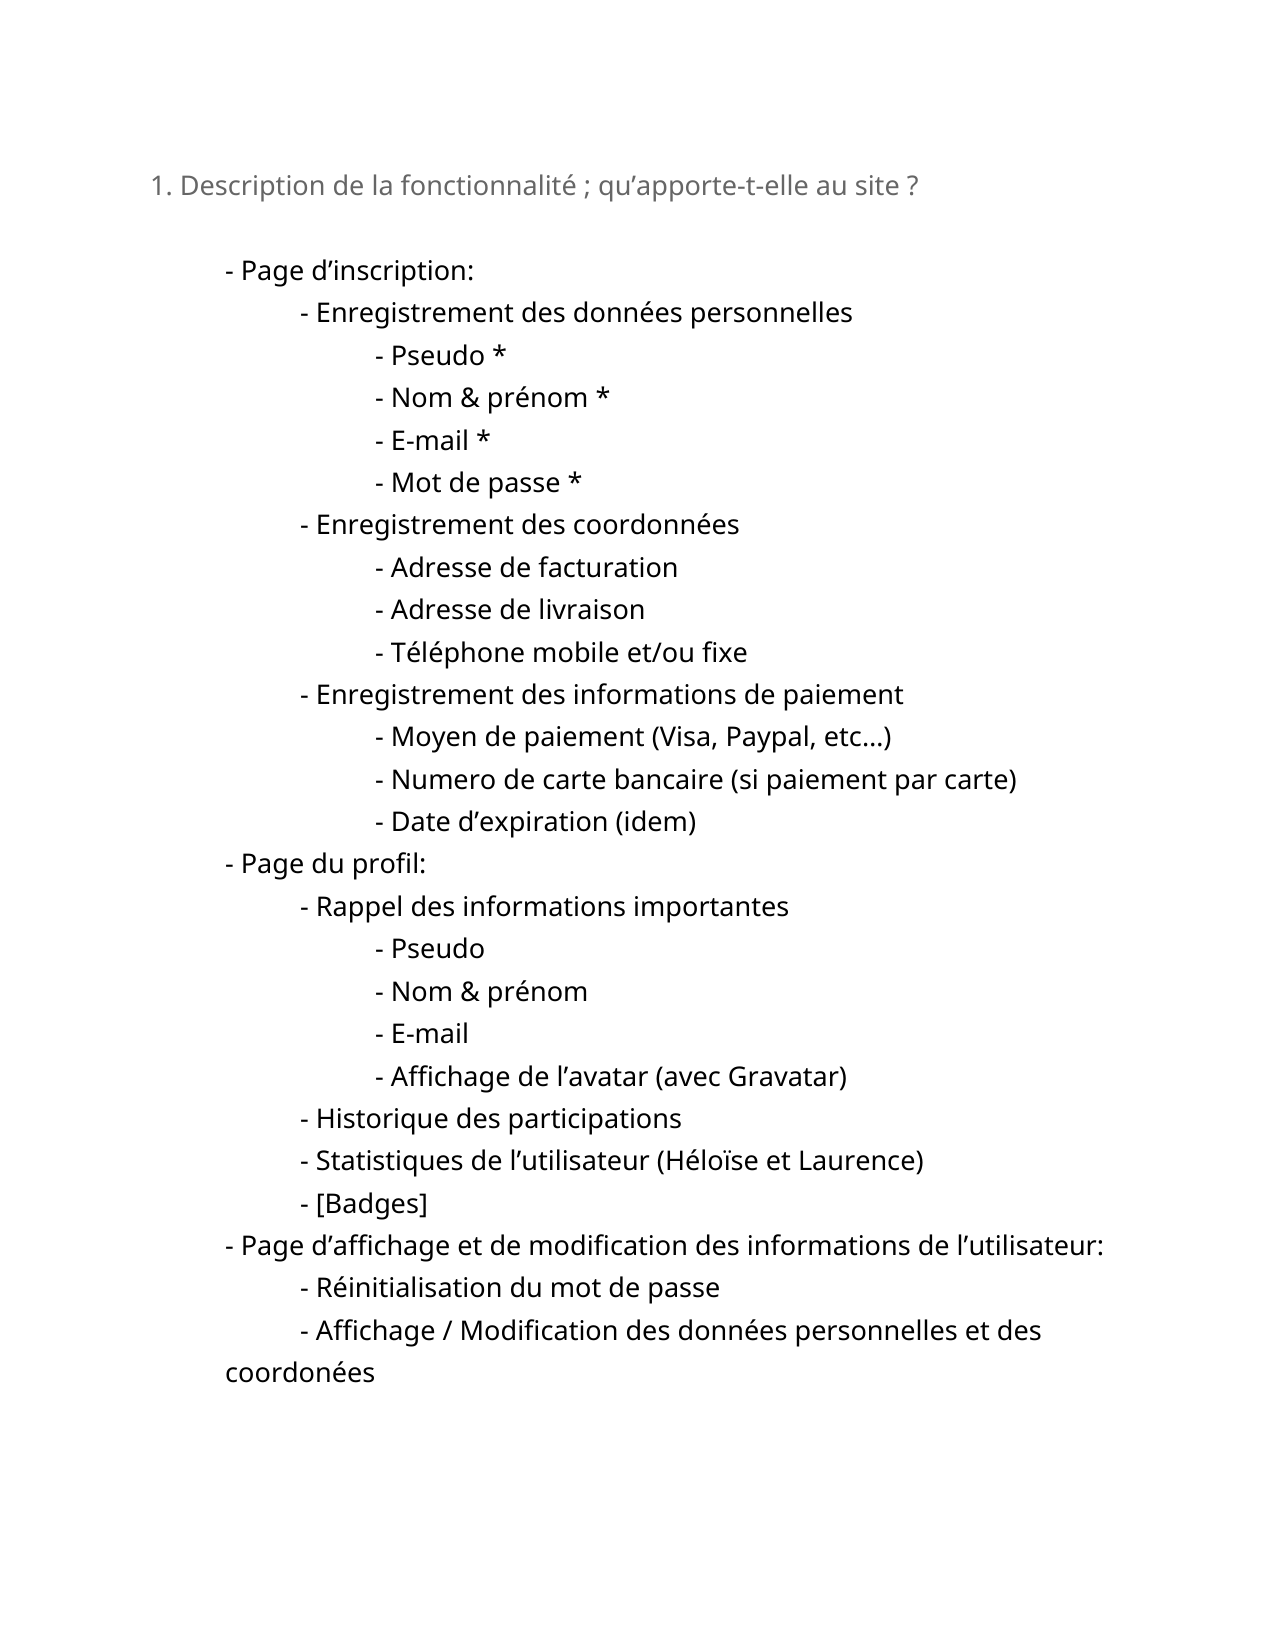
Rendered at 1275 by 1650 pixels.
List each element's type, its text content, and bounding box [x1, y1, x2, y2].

text - Enregistrement des informations de paiement [225, 675, 1125, 712]
text - [Badges] [300, 1184, 1125, 1221]
text - Statistiques de l’utilisateur (Héloïse et Laurence) [300, 1142, 1125, 1179]
text - Date d’expiration (idem) [225, 803, 1125, 839]
text - Nom & prénom * [375, 379, 1125, 416]
text - Page du profil: [225, 845, 1125, 882]
text - Mot de passe * [375, 463, 1125, 500]
text - Réinitialisation du mot de passe [225, 1269, 1125, 1306]
text - Nom & prénom [375, 972, 1125, 1009]
text - Affichage de l’avatar (avec Gravatar) [375, 1057, 1125, 1094]
text - Téléphone mobile et/ou fixe [225, 633, 1125, 670]
text - E-mail * [375, 421, 1125, 458]
subtitle 1. Description de la fonctionnalité ; qu’apporte-t-elle au site ? [150, 167, 1125, 203]
text - Moyen de paiement (Visa, Paypal, etc…) [225, 718, 1125, 755]
text - Rappel des informations importantes [300, 887, 1125, 924]
text - Historique des participations [300, 1099, 1125, 1136]
text - Affichage / Modification des données personnelles et des coordonées [225, 1311, 1125, 1391]
text - Pseudo [375, 930, 1125, 967]
text - Page d’inscription: [225, 251, 1125, 288]
text - Numero de carte bancaire (si paiement par carte) [225, 760, 1125, 797]
text - Enregistrement des coordonnées [225, 506, 1125, 543]
text - Pseudo * [375, 336, 1125, 373]
text - Page d’affichage et de modification des informations de l’utilisateur: [225, 1227, 1125, 1263]
text - Adresse de facturation [225, 548, 1125, 585]
text - Adresse de livraison [225, 591, 1125, 627]
text - E-mail [375, 1014, 1125, 1051]
text - Enregistrement des données personnelles [225, 294, 1125, 331]
